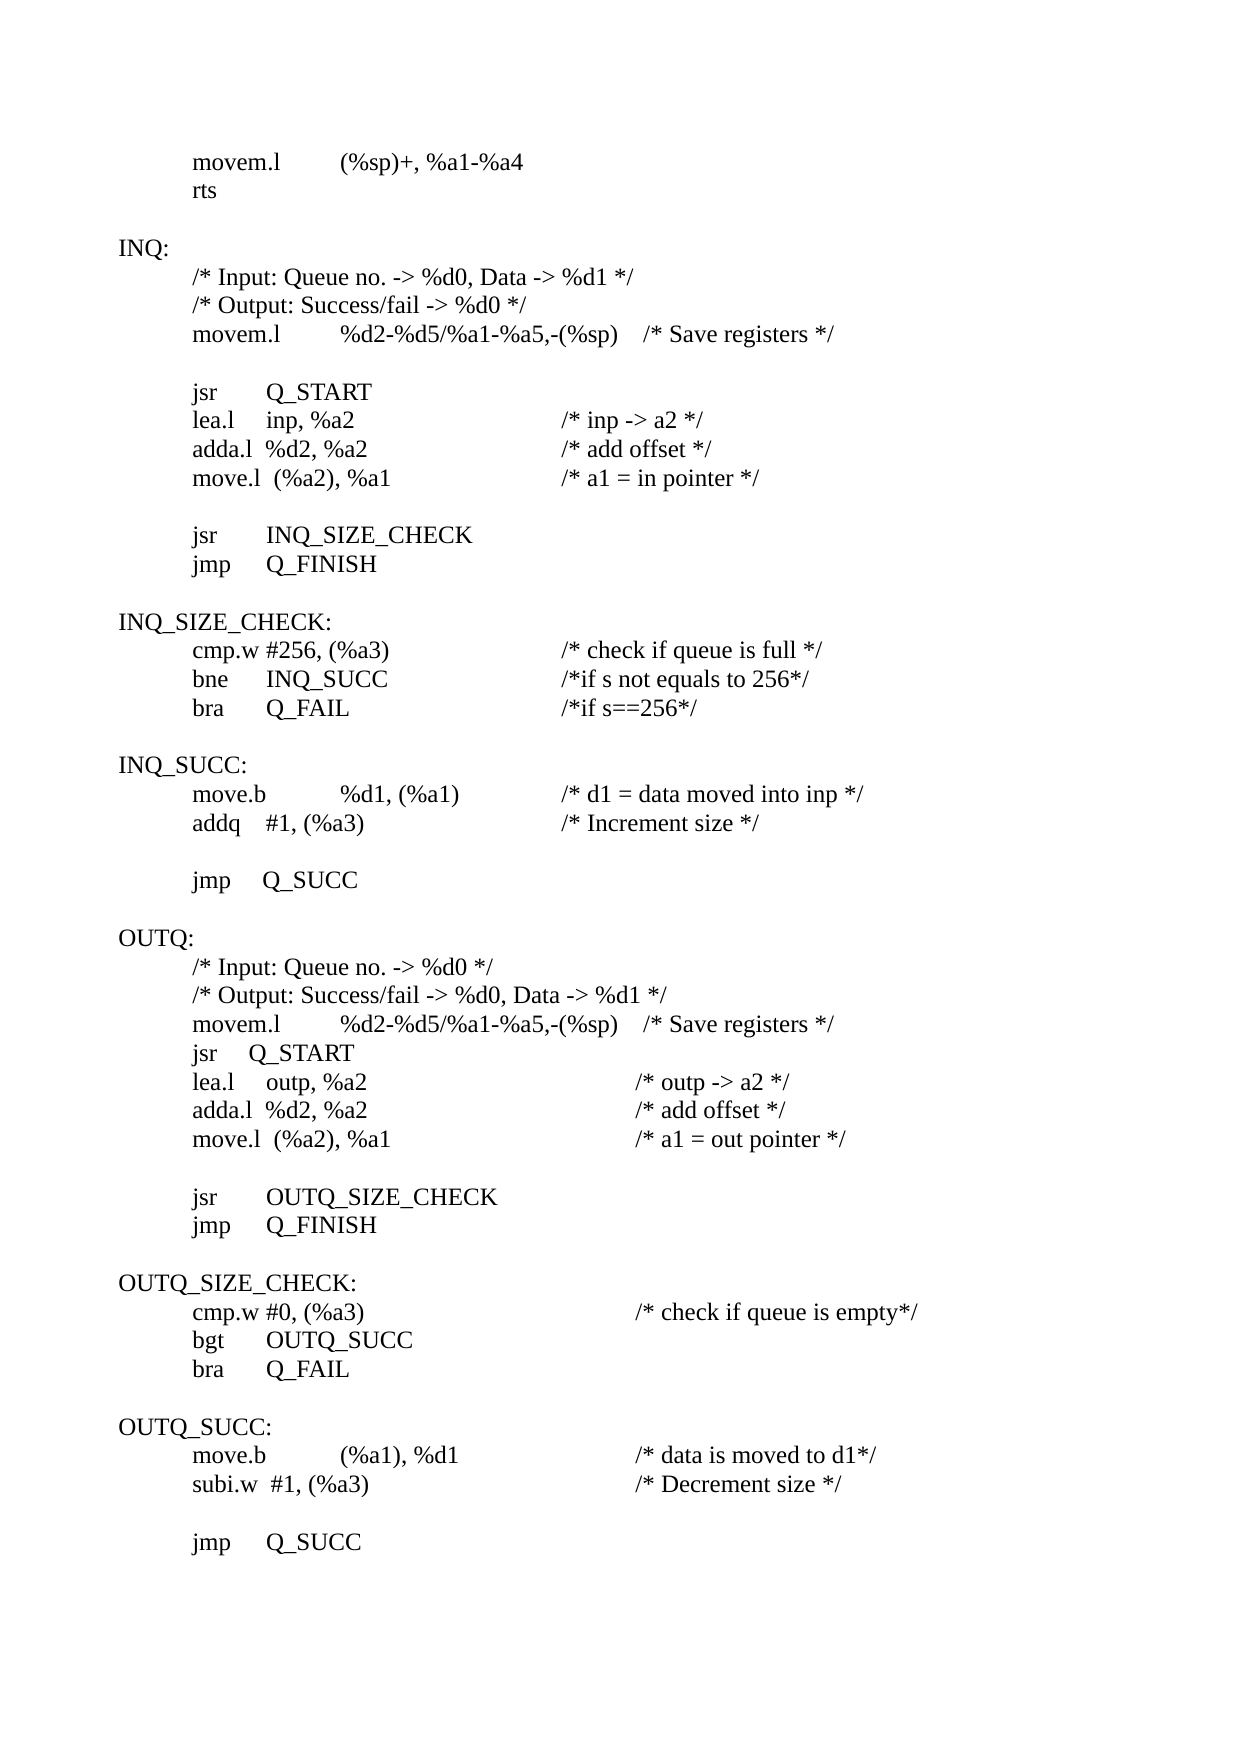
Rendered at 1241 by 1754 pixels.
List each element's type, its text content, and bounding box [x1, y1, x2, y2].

text move.l (%a2), %a1 /* a1 = out pointer */ [118, 1124, 1122, 1153]
text jmp Q_SUCC [118, 1527, 1122, 1556]
text jsr OUTQ_SIZE_CHECK [118, 1182, 1122, 1211]
text subi.w #1, (%a3) /* Decrement size */ [118, 1469, 1122, 1498]
text bne INQ_SUCC /*if s not equals to 256*/ [118, 664, 1122, 693]
text jsr INQ_SIZE_CHECK [118, 521, 1122, 549]
text lea.l outp, %a2 /* outp -> a2 */ [118, 1067, 1122, 1096]
text move.l (%a2), %a1 /* a1 = in pointer */ [118, 463, 1122, 492]
text lea.l inp, %a2 /* inp -> a2 */ [118, 406, 1122, 434]
text INQ: [118, 233, 1122, 262]
text bra Q_FAIL [118, 1354, 1122, 1383]
text /* Output: Success/fail -> %d0 */ [118, 291, 1122, 319]
text jmp Q_FINISH [118, 549, 1122, 578]
text jsr Q_START [118, 1038, 1122, 1067]
text INQ_SIZE_CHECK: [118, 607, 1122, 636]
text adda.l %d2, %a2 /* add offset */ [118, 1096, 1122, 1124]
text adda.l %d2, %a2 /* add offset */ [118, 434, 1122, 463]
text /* Input: Queue no. -> %d0, Data -> %d1 */ [118, 262, 1122, 291]
text addq #1, (%a3) /* Increment size */ [118, 808, 1122, 837]
text rts [118, 176, 1122, 204]
text cmp.w #256, (%a3) /* check if queue is full */ [118, 636, 1122, 664]
text bra Q_FAIL /*if s==256*/ [118, 693, 1122, 722]
text INQ_SUCC: [118, 751, 1122, 779]
text movem.l %d2-%d5/%a1-%a5,-(%sp) /* Save registers */ [118, 1009, 1122, 1038]
text move.b %d1, (%a1) /* d1 = data moved into inp */ [118, 779, 1122, 808]
text jmp Q_FINISH [118, 1211, 1122, 1239]
text movem.l (%sp)+, %a1-%a4 [118, 147, 1122, 176]
text jsr Q_START [118, 377, 1122, 406]
text move.b (%a1), %d1 /* data is moved to d1*/ [118, 1441, 1122, 1469]
text bgt OUTQ_SUCC [118, 1326, 1122, 1354]
text cmp.w #0, (%a3) /* check if queue is empty*/ [118, 1297, 1122, 1326]
text /* Output: Success/fail -> %d0, Data -> %d1 */ [118, 981, 1122, 1009]
text movem.l %d2-%d5/%a1-%a5,-(%sp) /* Save registers */ [118, 319, 1122, 348]
text OUTQ_SUCC: [118, 1412, 1122, 1441]
text /* Input: Queue no. -> %d0 */ [118, 952, 1122, 981]
text OUTQ_SIZE_CHECK: [118, 1268, 1122, 1297]
text jmp Q_SUCC [118, 866, 1122, 894]
text OUTQ: [118, 923, 1122, 952]
